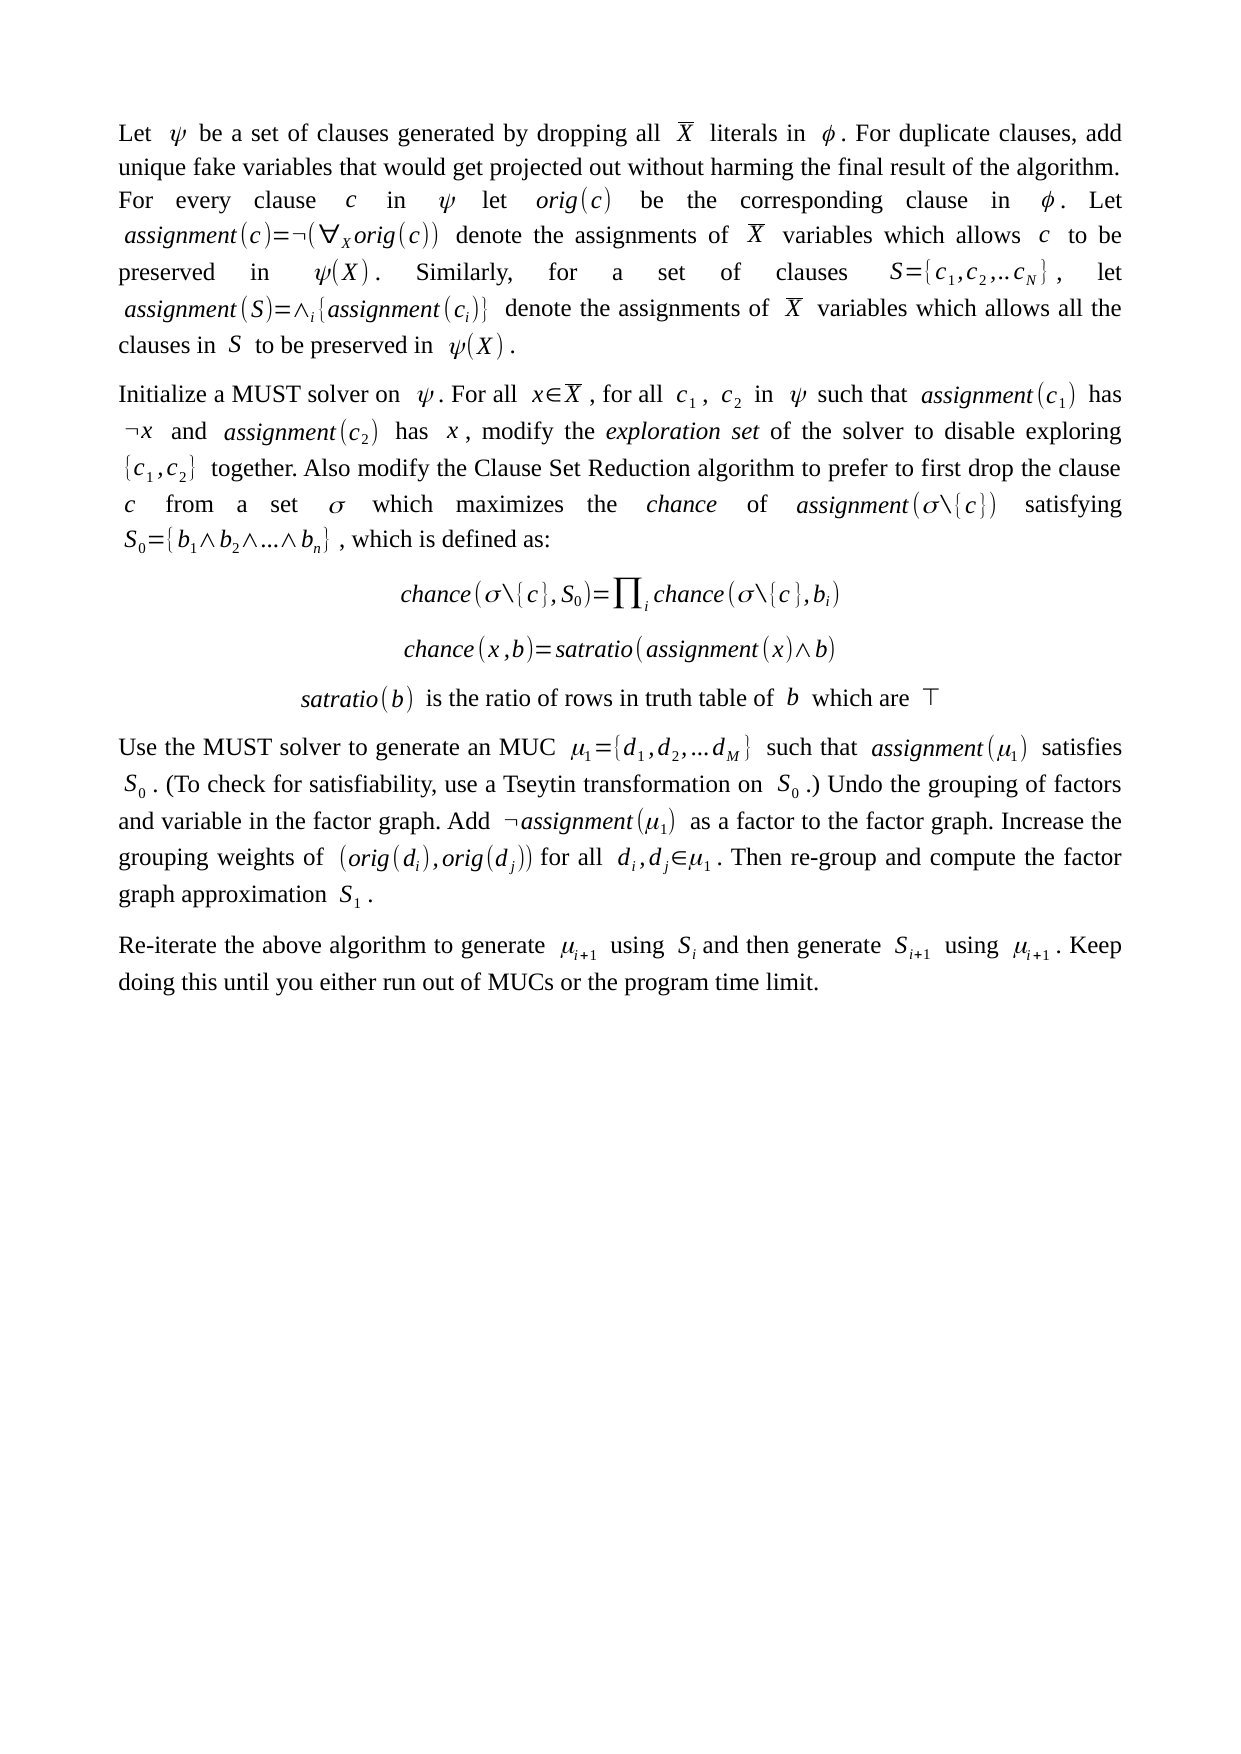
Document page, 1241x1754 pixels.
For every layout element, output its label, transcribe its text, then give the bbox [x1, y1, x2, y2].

text Use the MUST solver to generate an MUC such that satisfies . (To check for satisfiability, use a Tseytin transformation on .) Undo the grouping of factors and variable in the factor graph. Add as a factor to the factor graph. Increase the grouping weights of for all . Then re-group and compute the factor graph approximation . [118, 732, 1122, 912]
text is the ratio of rows in truth table of which are [118, 683, 1122, 713]
text Initialize a MUST solver on . For all , for all , in such that has and has , modify the exploration set of the solver to disable exploring together. Also modify the Clause Set Reduction algorithm to prefer to first drop the clause from a set which maximizes the of satisfying , which is defined as: [118, 379, 1122, 557]
text Re-iterate the above algorithm to generate using and then generate using . Keep doing this until you either run out of MUCs or the program time limit. [118, 931, 1122, 996]
text Let be a set of clauses generated by dropping all literals in . For duplicate clauses, add unique fake variables that would get projected out without harming the final result of the algorithm. For every clause in let be the corresponding clause in . Let denote the assignments of variables which allows to be preserved in . Similarly, for a set of clauses , let denote the assignments of variables which allows all the clauses in to be preserved in . [118, 118, 1122, 361]
